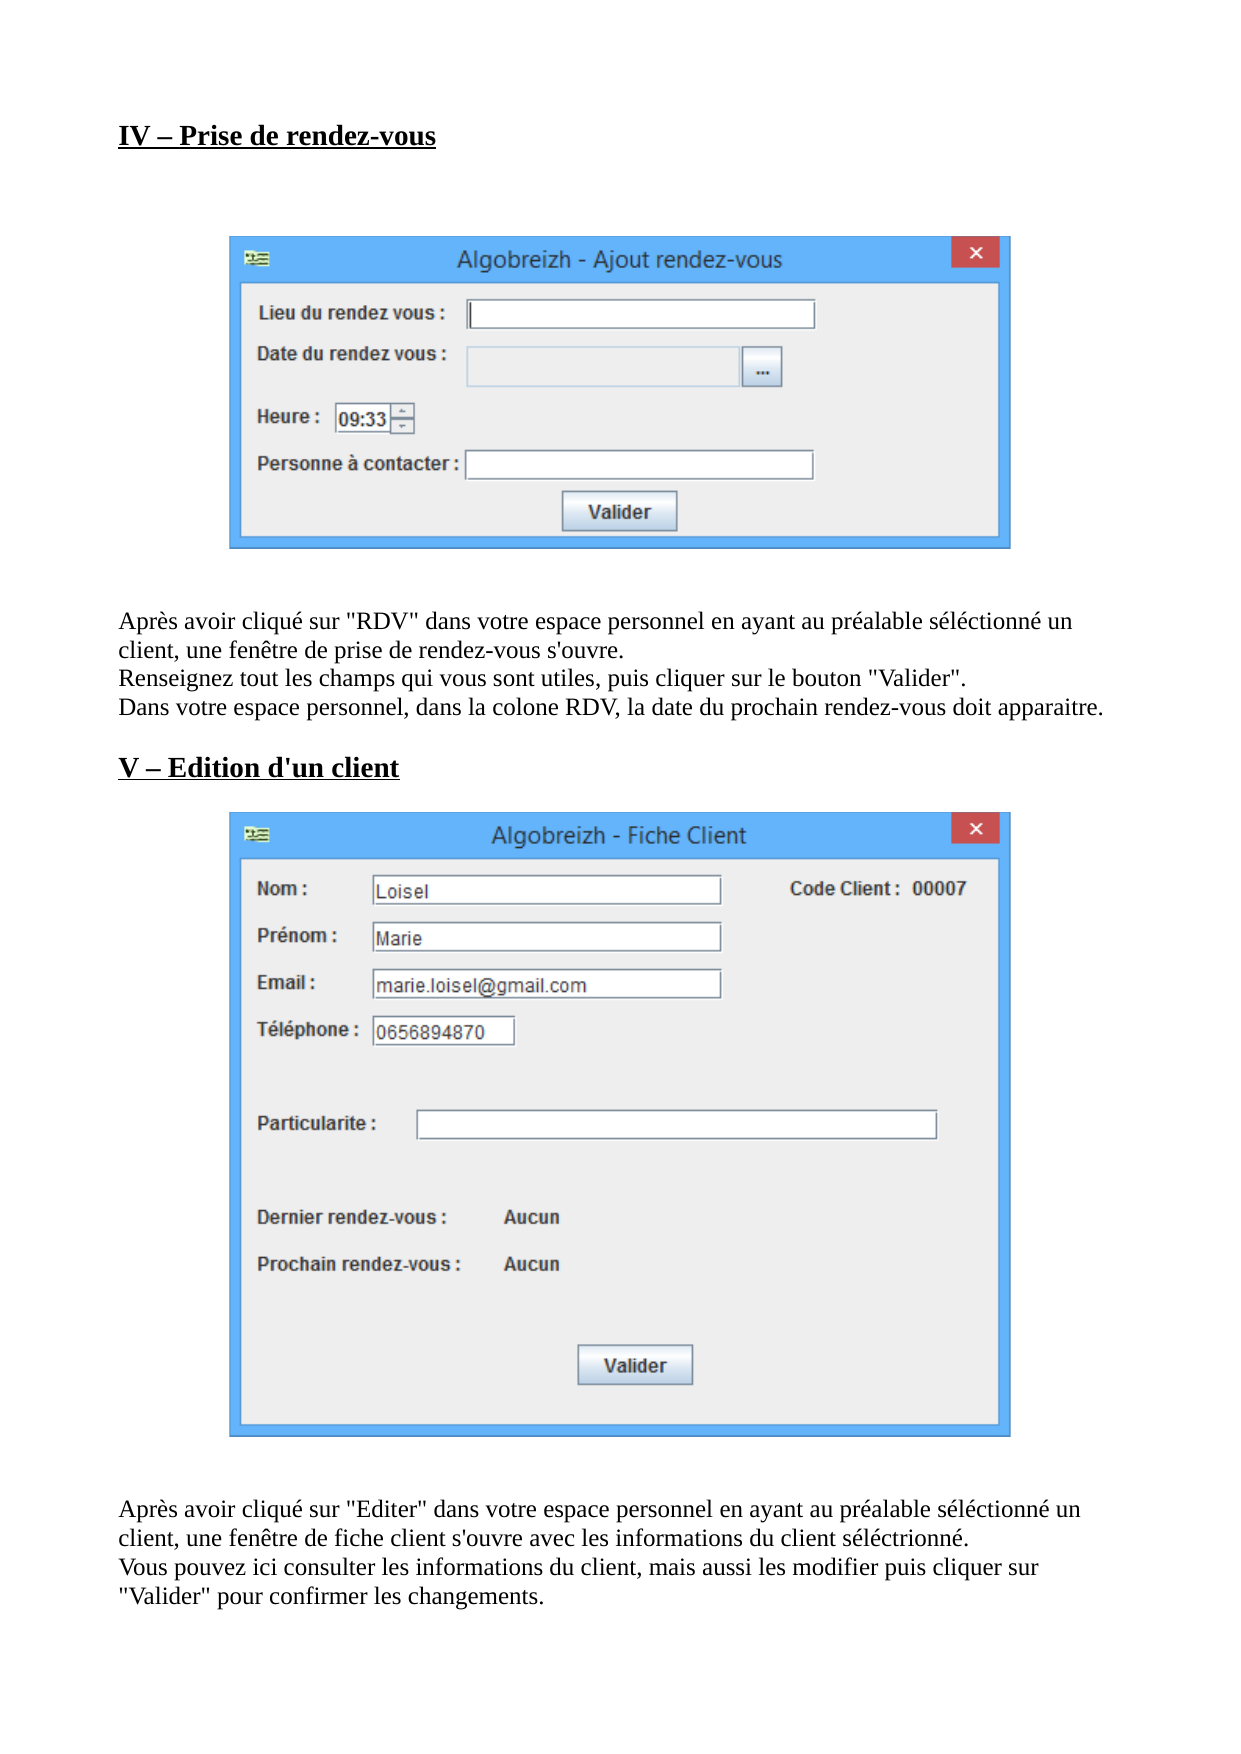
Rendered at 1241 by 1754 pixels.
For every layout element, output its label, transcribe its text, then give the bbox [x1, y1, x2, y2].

text V – Edition d'un client [118, 750, 1122, 783]
picture [229, 812, 1011, 1437]
text Renseignez tout les champs qui vous sont utiles, puis cliquer sur le bouton "Valider". [118, 663, 1122, 692]
text Vous pouvez ici consulter les informations du client, mais aussi les modifier puis cliquer sur "Valider" pour confirmer les changements. [118, 1552, 1122, 1609]
text Après avoir cliqué sur "Editer" dans votre espace personnel en ayant au préalable séléctionné un client, une fenêtre de fiche client s'ouvre avec les informations du client séléctrionné. [118, 1494, 1122, 1552]
picture [229, 236, 1011, 549]
text Dans votre espace personnel, dans la colone RDV, la date du prochain rendez-vous doit apparaitre. [118, 692, 1122, 721]
text Après avoir cliqué sur "RDV" dans votre espace personnel en ayant au préalable séléctionné un client, une fenêtre de prise de rendez-vous s'ouvre. [118, 606, 1122, 663]
text IV – Prise de rendez-vous [118, 118, 1122, 152]
